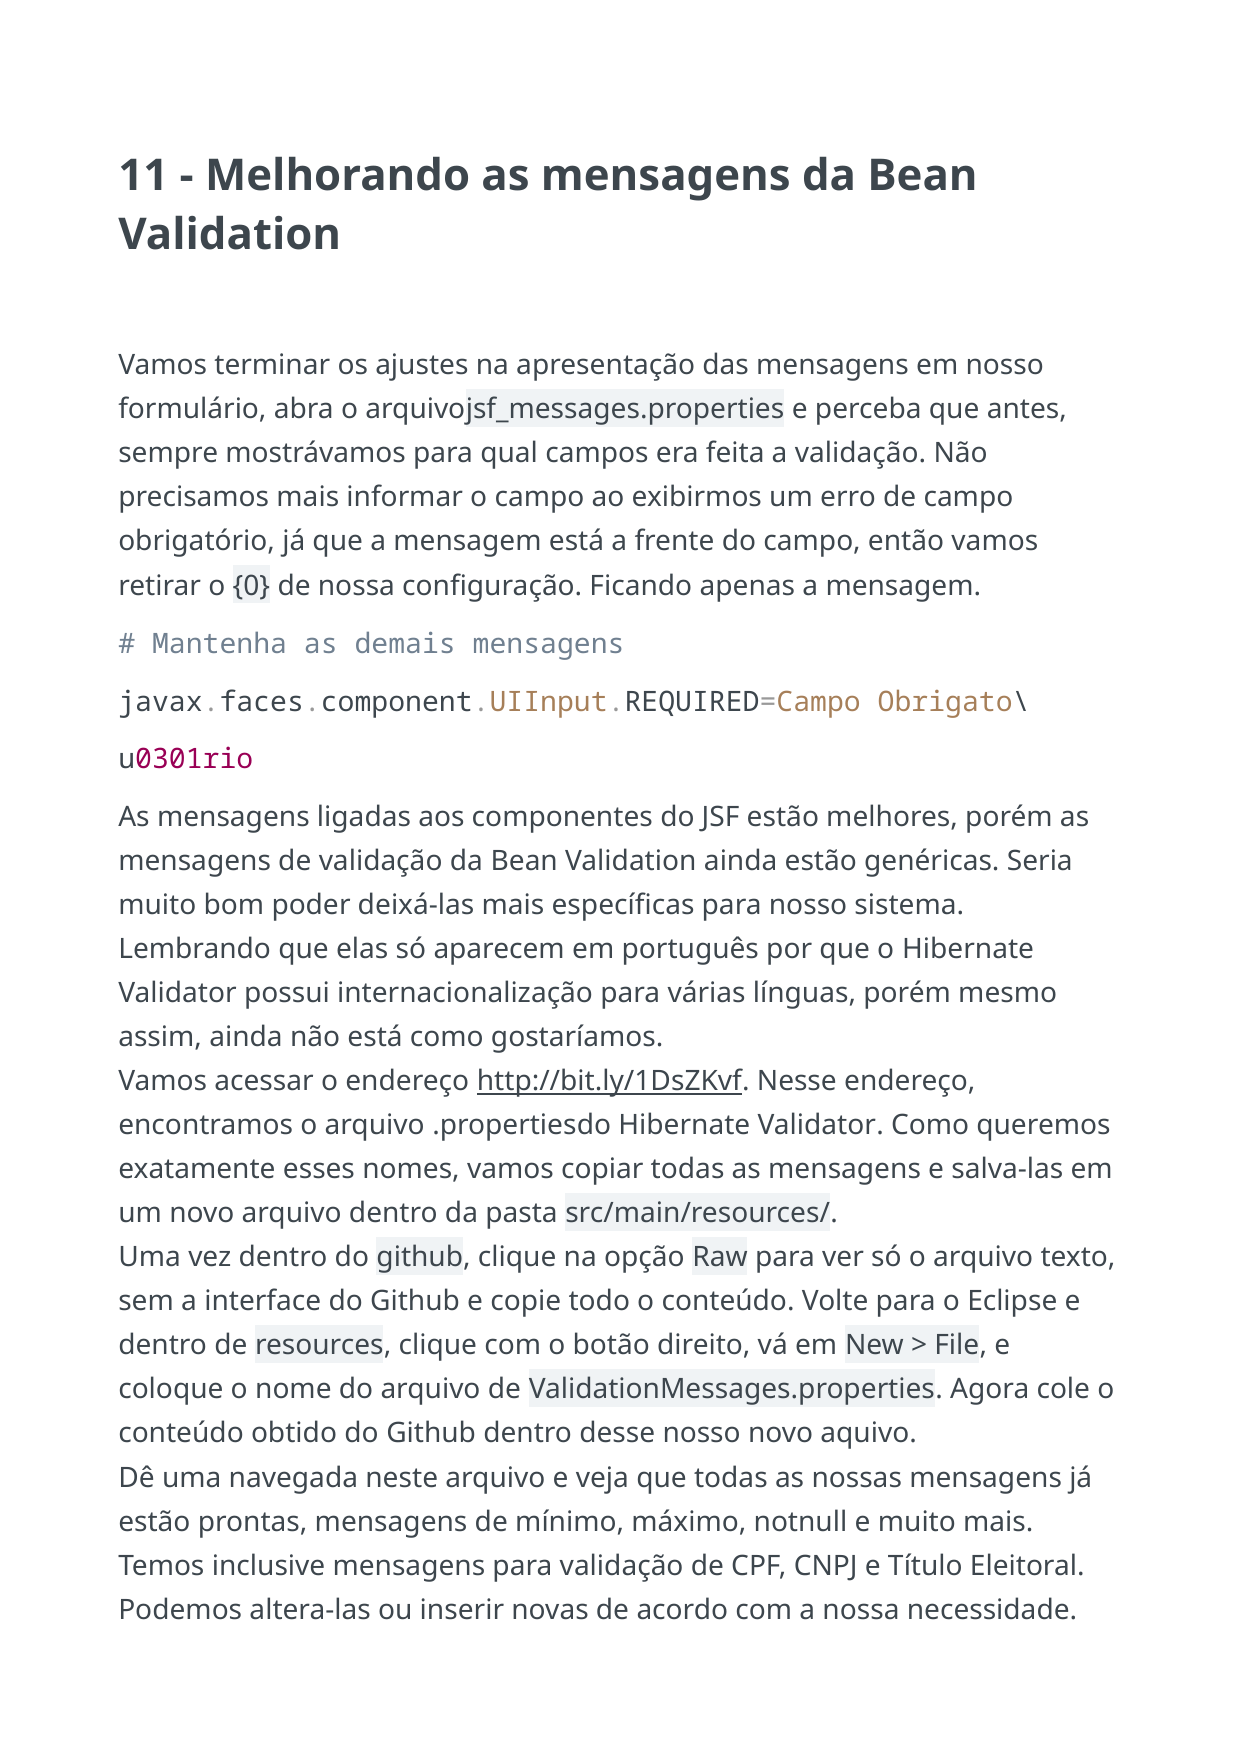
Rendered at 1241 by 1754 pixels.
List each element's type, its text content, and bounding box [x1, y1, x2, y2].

subtitle 11 - Melhorando as mensagens da Bean Validation [118, 143, 1122, 262]
text # Mantenha as demais mensagens [118, 623, 1122, 662]
text Vamos acessar o endereço http://bit.ly/1DsZKvf. Nesse endereço, encontramos o arquivo .propertiesdo Hibernate Validator. Como queremos exatamente esses nomes, vamos copiar todas as mensagens e salva-las em um novo arquivo dentro da pasta src/main/resources/. [118, 1060, 1122, 1231]
text Uma vez dentro do github, clique na opção Raw para ver só o arquivo texto, sem a interface do Github e copie todo o conteúdo. Volte para o Eclipse e dentro de resources, clique com o botão direito, vá em New > File, e coloque o nome do arquivo de ValidationMessages.properties. Agora cole o conteúdo obtido do Github dentro desse nosso novo aquivo. [118, 1237, 1122, 1451]
text javax.faces.component.UIInput.REQUIRED=Campo Obrigato\u0301rio [118, 681, 1122, 777]
text Vamos terminar os ajustes na apresentação das mensagens em nosso formulário, abra o arquivojsf_messages.properties e perceba que antes, sempre mostrávamos para qual campos era feita a validação. Não precisamos mais informar o campo ao exibirmos um erro de campo obrigatório, já que a mensagem está a frente do campo, então vamos retirar o {0} de nossa configuração. Ficando apenas a mensagem. [118, 344, 1122, 603]
text As mensagens ligadas aos componentes do JSF estão melhores, porém as mensagens de validação da Bean Validation ainda estão genéricas. Seria muito bom poder deixá-las mais específicas para nosso sistema. Lembrando que elas só aparecem em português por que o Hibernate Validator possui internacionalização para várias línguas, porém mesmo assim, ainda não está como gostaríamos. [118, 796, 1122, 1054]
text Dê uma navegada neste arquivo e veja que todas as nossas mensagens já estão prontas, mensagens de mínimo, máximo, notnull e muito mais. Temos inclusive mensagens para validação de CPF, CNPJ e Título Eleitoral. Podemos altera-las ou inserir novas de acordo com a nossa necessidade. [118, 1457, 1122, 1627]
